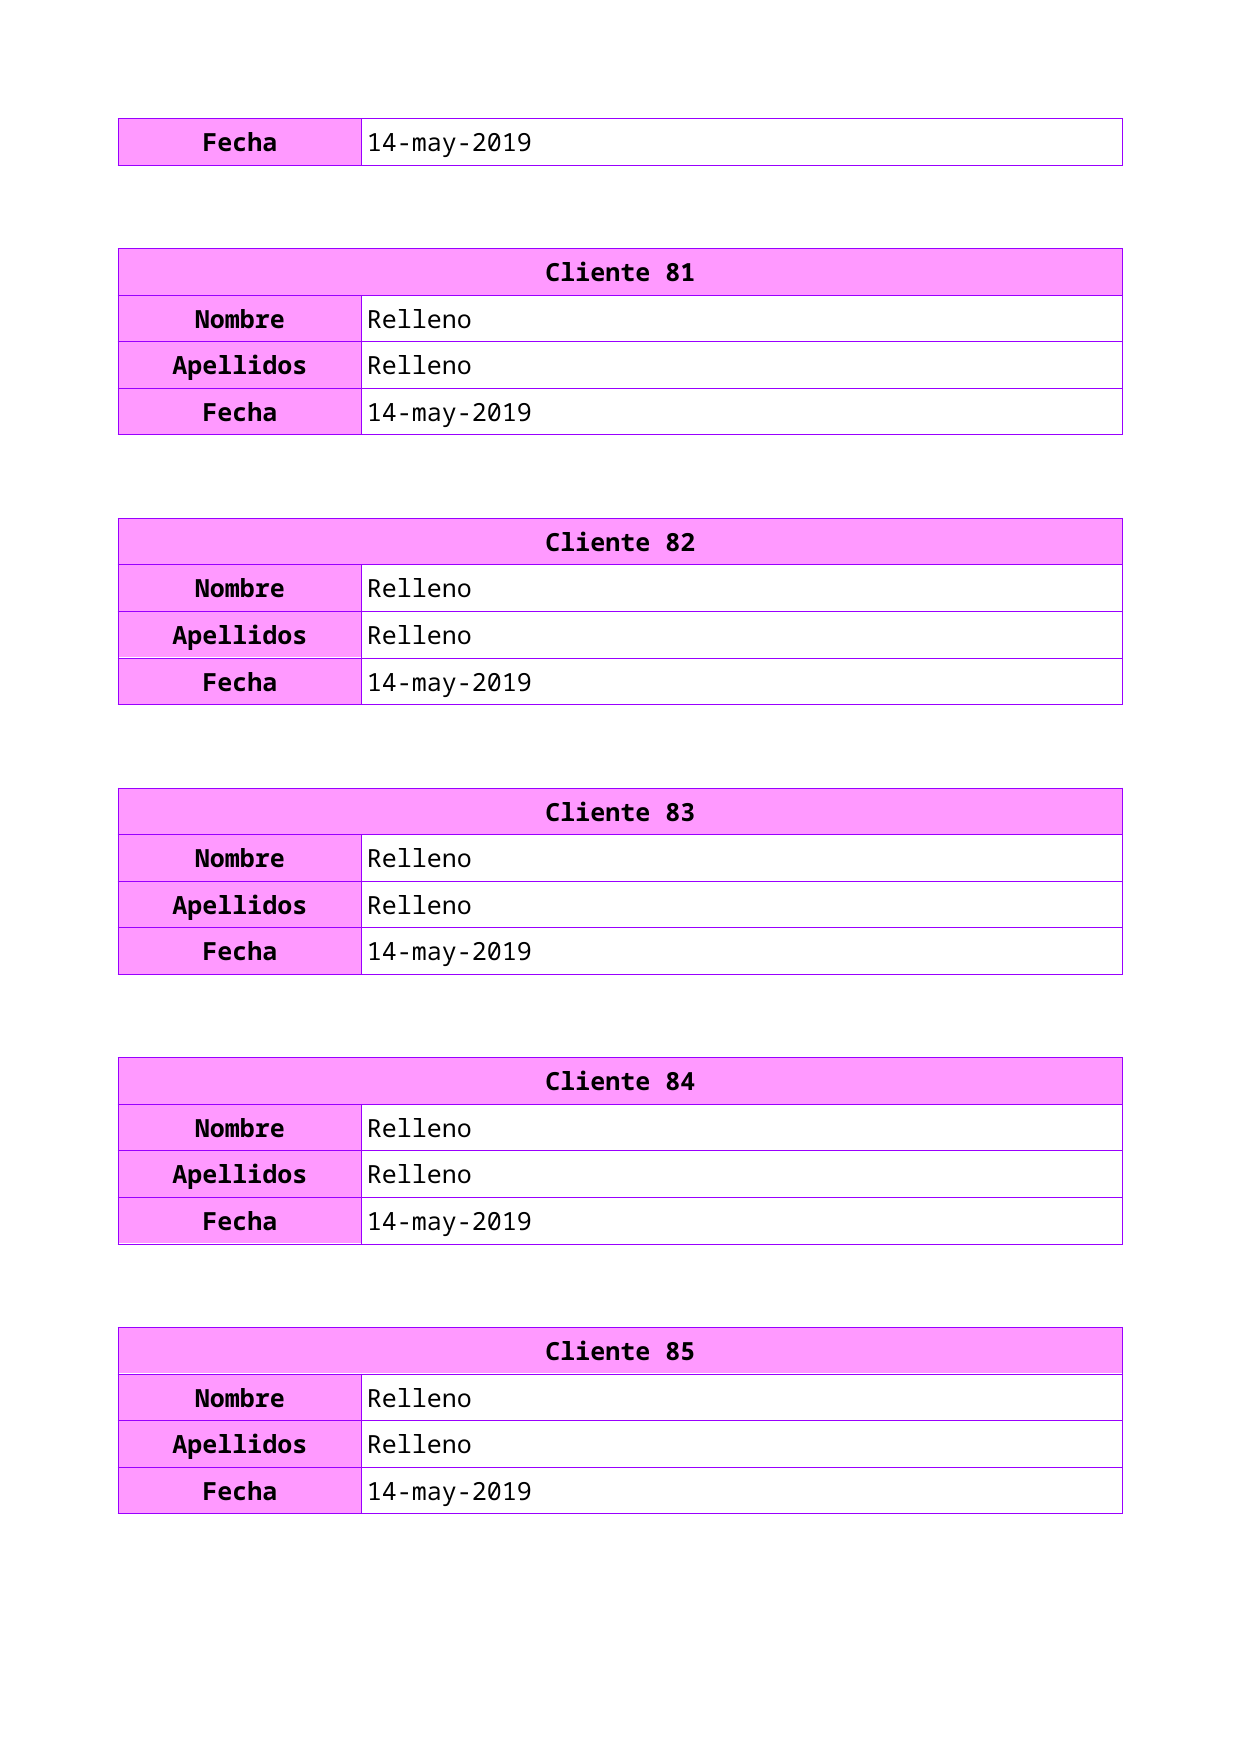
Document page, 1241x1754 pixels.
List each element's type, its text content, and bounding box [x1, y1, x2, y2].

table_header Cliente 82 [119, 519, 1122, 564]
table_cell Relleno [362, 1105, 1122, 1150]
table_cell Relleno [362, 342, 1122, 388]
table_cell Nombre [119, 1105, 361, 1150]
table_cell 14-may-2019 [362, 1198, 1122, 1243]
table_cell Fecha [119, 928, 361, 974]
table_cell Relleno [362, 1421, 1122, 1467]
table_cell 14-may-2019 [362, 928, 1122, 974]
table_cell 14-may-2019 [362, 119, 1122, 165]
table_cell Relleno [362, 565, 1122, 611]
table_cell 14-may-2019 [362, 659, 1122, 704]
table_cell Relleno [362, 1151, 1122, 1197]
table_cell Relleno [362, 882, 1122, 927]
table_header Cliente 84 [119, 1058, 1122, 1104]
table_cell Apellidos [119, 882, 361, 927]
table_cell Fecha [119, 659, 361, 704]
table_cell Nombre [119, 565, 361, 611]
table_cell Relleno [362, 835, 1122, 881]
table_cell Apellidos [119, 1151, 361, 1197]
table_cell Apellidos [119, 612, 361, 657]
table_cell Fecha [119, 389, 361, 434]
table_cell Apellidos [119, 1421, 361, 1467]
table_cell Relleno [362, 296, 1122, 341]
table_cell Fecha [119, 1198, 361, 1243]
table_cell 14-may-2019 [362, 389, 1122, 434]
table_header Cliente 85 [119, 1328, 1122, 1373]
table_cell Nombre [119, 835, 361, 881]
table_cell Fecha [119, 119, 361, 165]
table_cell Relleno [362, 1375, 1122, 1420]
table_cell Relleno [362, 612, 1122, 657]
table_header Cliente 81 [119, 249, 1122, 295]
table_cell 14-may-2019 [362, 1468, 1122, 1513]
table_cell Fecha [119, 1468, 361, 1513]
table_cell Apellidos [119, 342, 361, 388]
table_cell Nombre [119, 296, 361, 341]
table_header Cliente 83 [119, 789, 1122, 834]
table_cell Nombre [119, 1375, 361, 1420]
